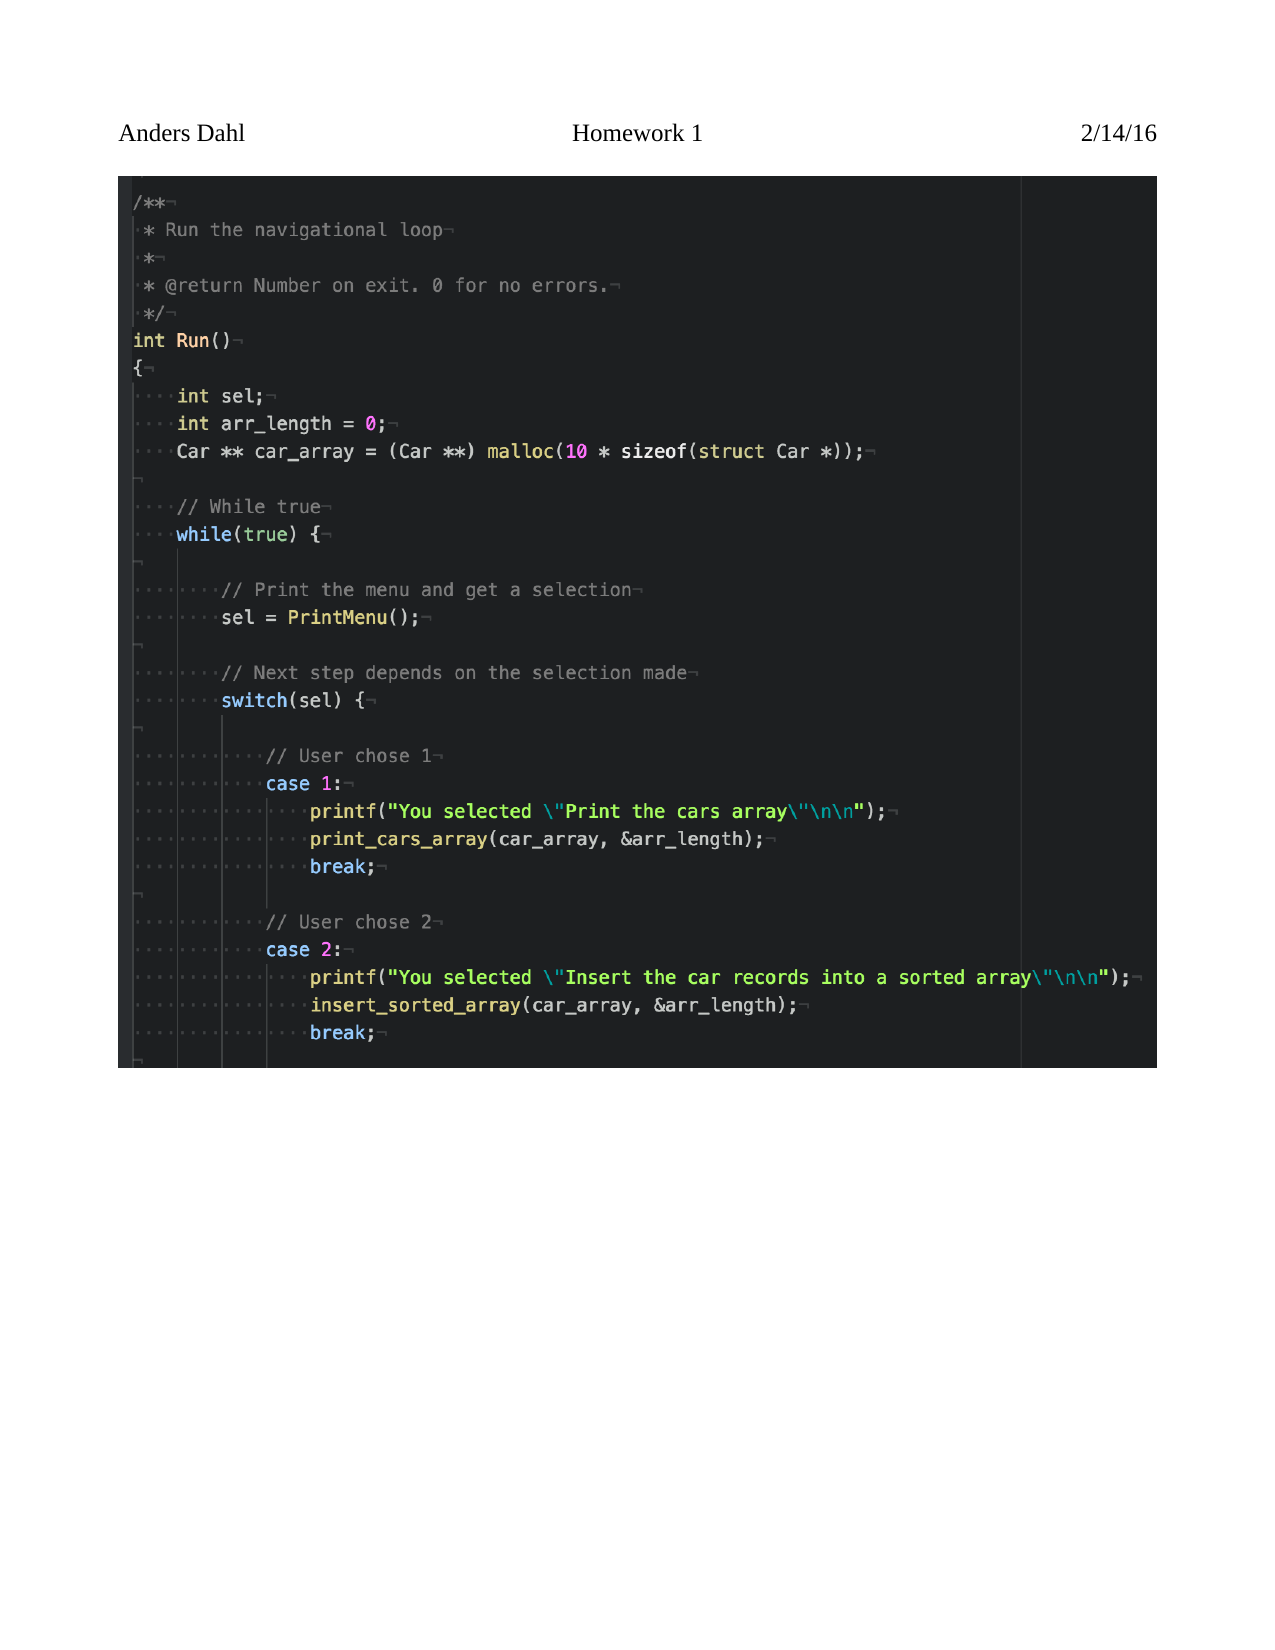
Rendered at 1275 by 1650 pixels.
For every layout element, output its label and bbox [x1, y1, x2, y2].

picture [118, 176, 1157, 1068]
